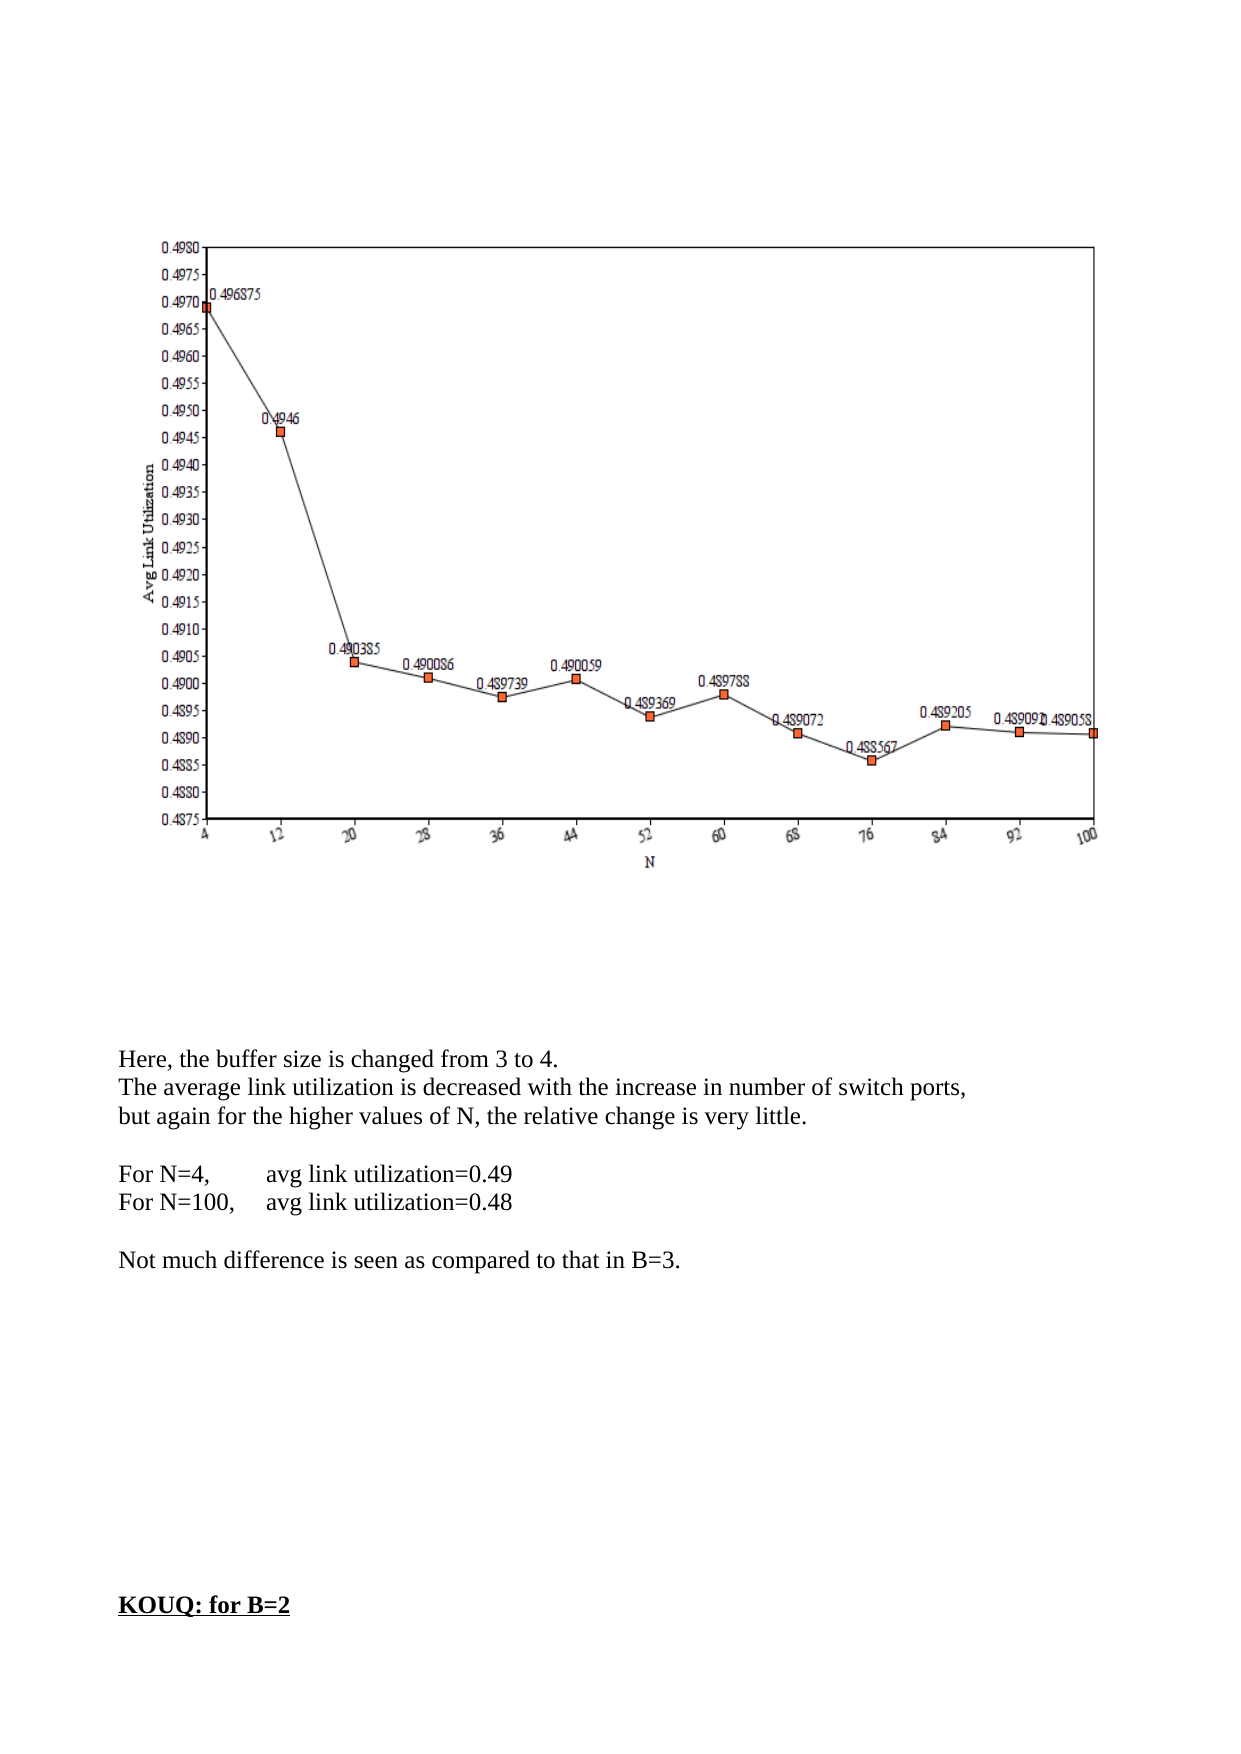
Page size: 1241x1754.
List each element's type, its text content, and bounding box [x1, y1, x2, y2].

text KOUQ: for B=2 [118, 1590, 1122, 1619]
text The average link utilization is decreased with the increase in number of switch ports, [118, 1072, 1122, 1101]
picture [118, 146, 1123, 987]
text but again for the higher values of N, the relative change is very little. [118, 1101, 1122, 1130]
text Not much difference is seen as compared to that in B=3. [118, 1245, 1122, 1274]
text For N=4, avg link utilization=0.49 [118, 1159, 1122, 1187]
text For N=100, avg link utilization=0.48 [118, 1187, 1122, 1216]
text Here, the buffer size is changed from 3 to 4. [118, 1044, 1122, 1072]
